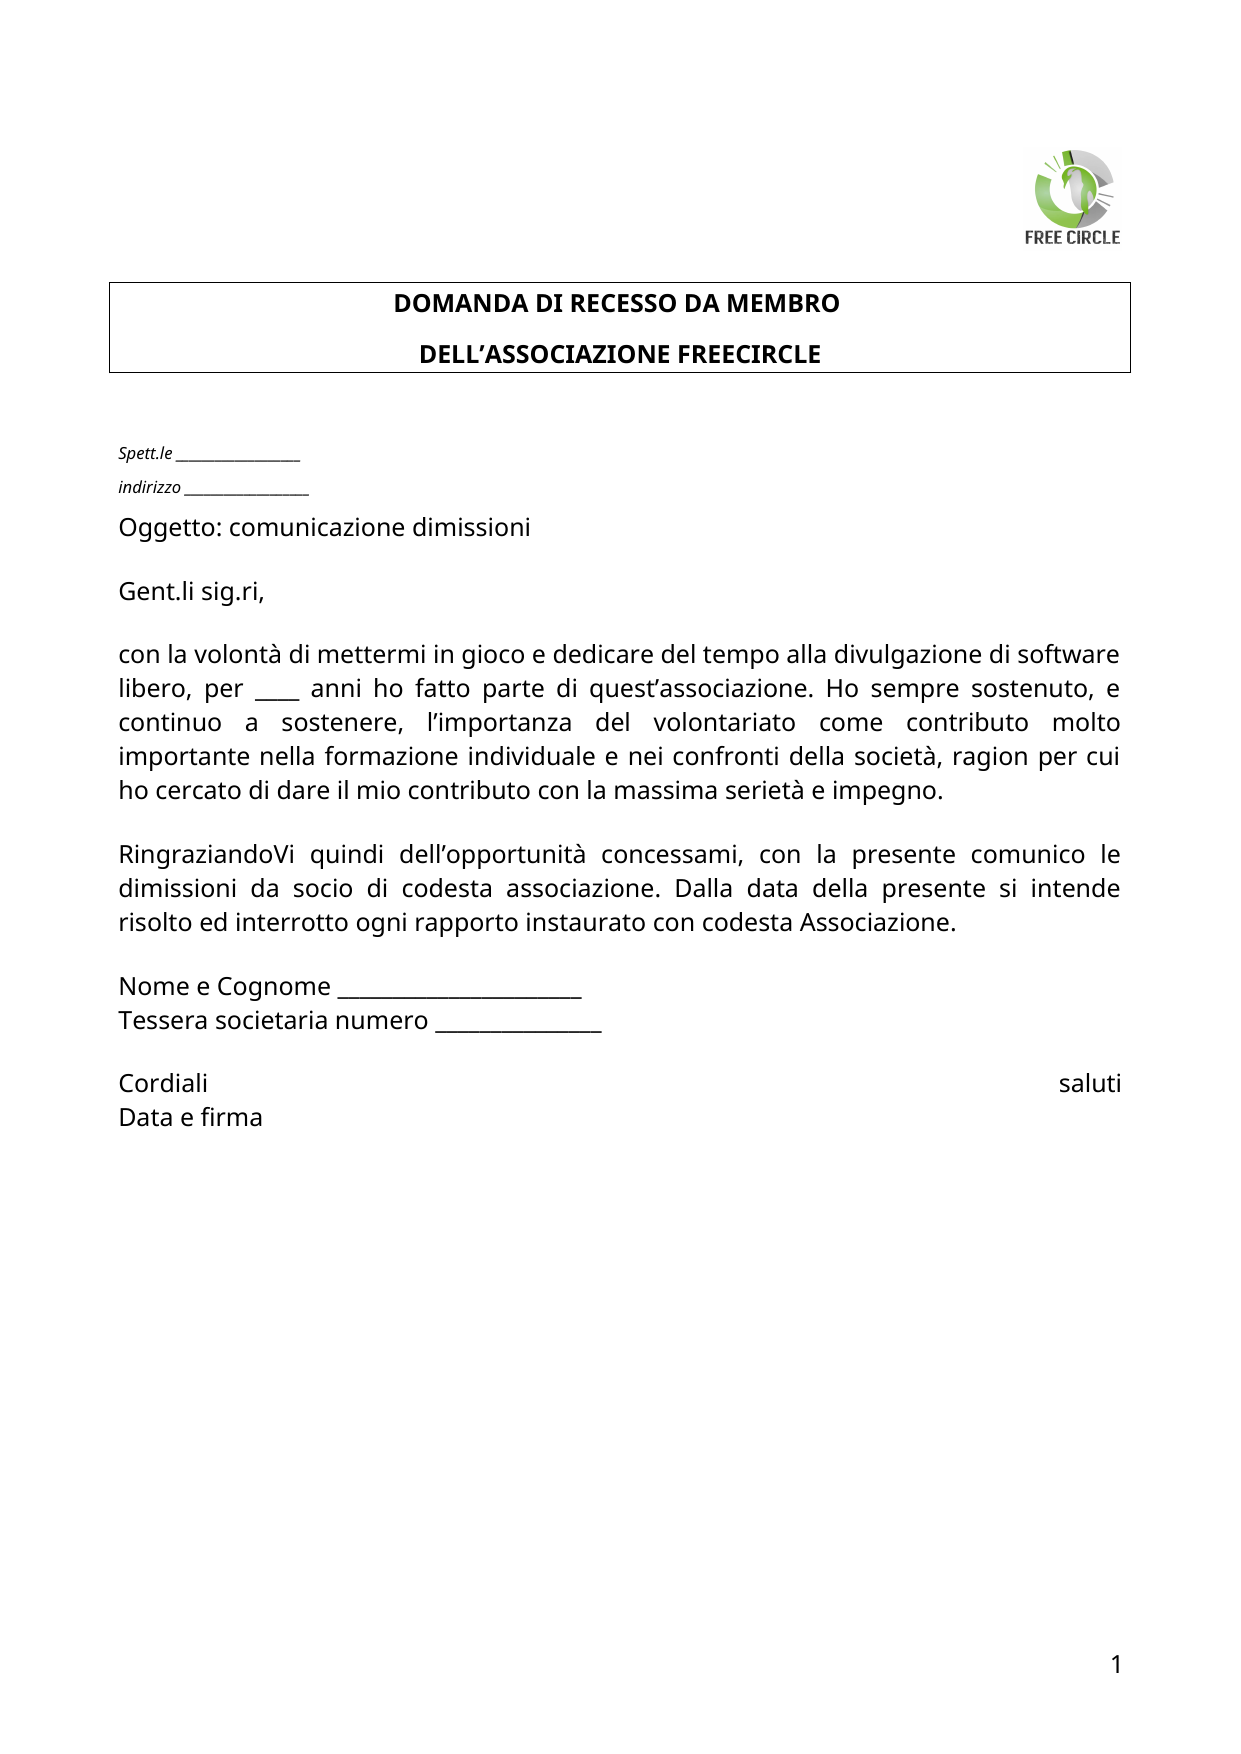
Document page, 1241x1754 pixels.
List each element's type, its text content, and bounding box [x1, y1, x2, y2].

text Ogge­tto: comunicazione dimissioni [118, 510, 1122, 544]
text DOMANDA DI RECESSO DA MEMBRO [110, 283, 1130, 319]
picture [1022, 147, 1123, 251]
text Nome e Cognome ______________________ Tessera societaria numero _______________ [118, 968, 1122, 1036]
text Spett.le ___________________ indirizzo ___________________ [118, 442, 1122, 498]
text Gent.li sig.ri, [118, 573, 1122, 607]
text Cordiali saluti Data e firma [118, 1066, 1122, 1134]
text RingraziandoVi quindi dell’opportunità concessami, con la presente comunico le dimissioni da socio di codesta associazione. Dalla data della presente si intende risolto ed interrotto ogni rapporto instaurato con codesta Associazione. [118, 837, 1122, 939]
text DELL’ASSOCIAZIONE FREECIRCLE [110, 333, 1130, 372]
text con la volontà di mettermi in gioco e dedicare del tempo alla divulgazione di software libero, per ____ anni ho fatto parte di quest’associazione. Ho sempre sostenuto, e continuo a sostenere, l’importanza del volontariato come contributo molto importante nella formazione individuale e nei confronti della società, ragion per cui ho cercato di dare il mio contributo con la massima serietà e impegno. [118, 637, 1122, 807]
